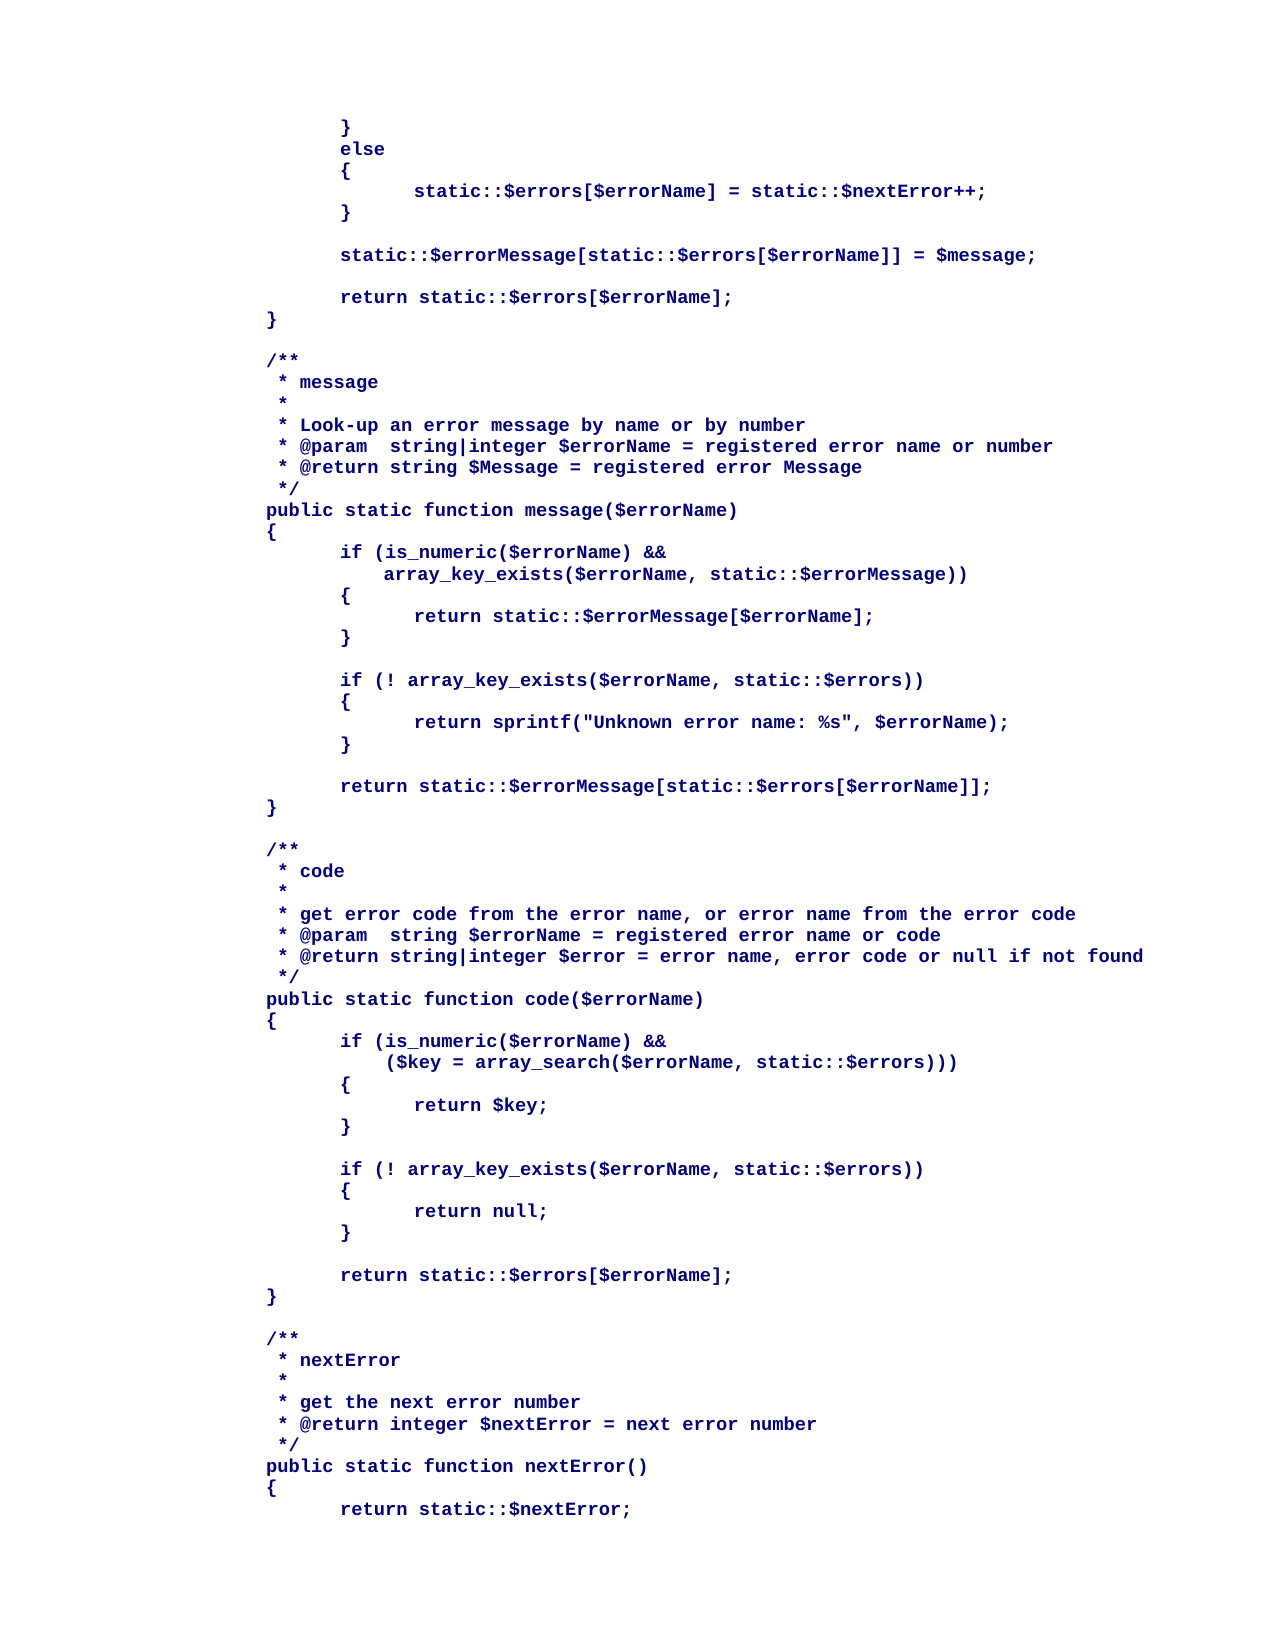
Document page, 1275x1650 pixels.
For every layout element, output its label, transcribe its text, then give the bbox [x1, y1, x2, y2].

text * Look-up an error message by name or by number [192, 416, 1157, 437]
text /** [192, 841, 1157, 862]
text /** [192, 1329, 1157, 1351]
text public static function message($errorName) [192, 501, 1157, 522]
text */ [192, 1436, 1157, 1457]
text } [192, 1223, 1157, 1244]
text * get the next error number [192, 1393, 1157, 1414]
text if (! array_key_exists($errorName, static::$errors)) [192, 671, 1157, 692]
text */ [192, 968, 1157, 989]
text */ [192, 479, 1157, 501]
text * @param string|integer $errorName = registered error name or number [192, 437, 1157, 458]
text { [192, 586, 1157, 607]
text * nextError [192, 1351, 1157, 1372]
text if (is_numeric($errorName) && [192, 543, 1157, 564]
text { [192, 1011, 1157, 1032]
text ($key = array_search($errorName, static::$errors))) [192, 1053, 1157, 1074]
text return sprintf("Unknown error name: %s", $errorName); [192, 713, 1157, 734]
text if (is_numeric($errorName) && [192, 1032, 1157, 1053]
text } [192, 628, 1157, 649]
text } [192, 734, 1157, 756]
text } [192, 1117, 1157, 1138]
text static::$errorMessage[static::$errors[$errorName]] = $message; [192, 246, 1157, 267]
text return static::$errors[$errorName]; [192, 288, 1157, 309]
text * @param string $errorName = registered error name or code [192, 926, 1157, 947]
text array_key_exists($errorName, static::$errorMessage)) [192, 564, 1157, 586]
text * @return integer $nextError = next error number [192, 1414, 1157, 1436]
text { [192, 522, 1157, 543]
text return static::$errorMessage[$errorName]; [192, 607, 1157, 628]
text return static::$errorMessage[static::$errors[$errorName]]; [192, 777, 1157, 798]
text } [192, 798, 1157, 819]
text } [192, 203, 1157, 224]
text } [192, 309, 1157, 331]
text { [192, 1181, 1157, 1202]
text * [192, 1372, 1157, 1393]
text * @return string $Message = registered error Message [192, 458, 1157, 479]
text public static function code($errorName) [192, 989, 1157, 1011]
text return $key; [192, 1096, 1157, 1117]
text else [192, 139, 1157, 161]
text * message [192, 373, 1157, 394]
text { [192, 1074, 1157, 1096]
text } [192, 118, 1157, 139]
text return null; [192, 1202, 1157, 1223]
text } [192, 1287, 1157, 1308]
text * @return string|integer $error = error name, error code or null if not found [192, 947, 1157, 968]
text static::$errors[$errorName] = static::$nextError++; [192, 182, 1157, 203]
text { [192, 1478, 1157, 1499]
text { [192, 692, 1157, 713]
text * get error code from the error name, or error name from the error code [192, 904, 1157, 926]
text /** [192, 352, 1157, 373]
text * [192, 883, 1157, 904]
text { [192, 161, 1157, 182]
text return static::$nextError; [192, 1499, 1157, 1521]
text public static function nextError() [192, 1457, 1157, 1478]
text * [192, 394, 1157, 416]
text if (! array_key_exists($errorName, static::$errors)) [192, 1159, 1157, 1181]
text return static::$errors[$errorName]; [192, 1266, 1157, 1287]
text * code [192, 862, 1157, 883]
